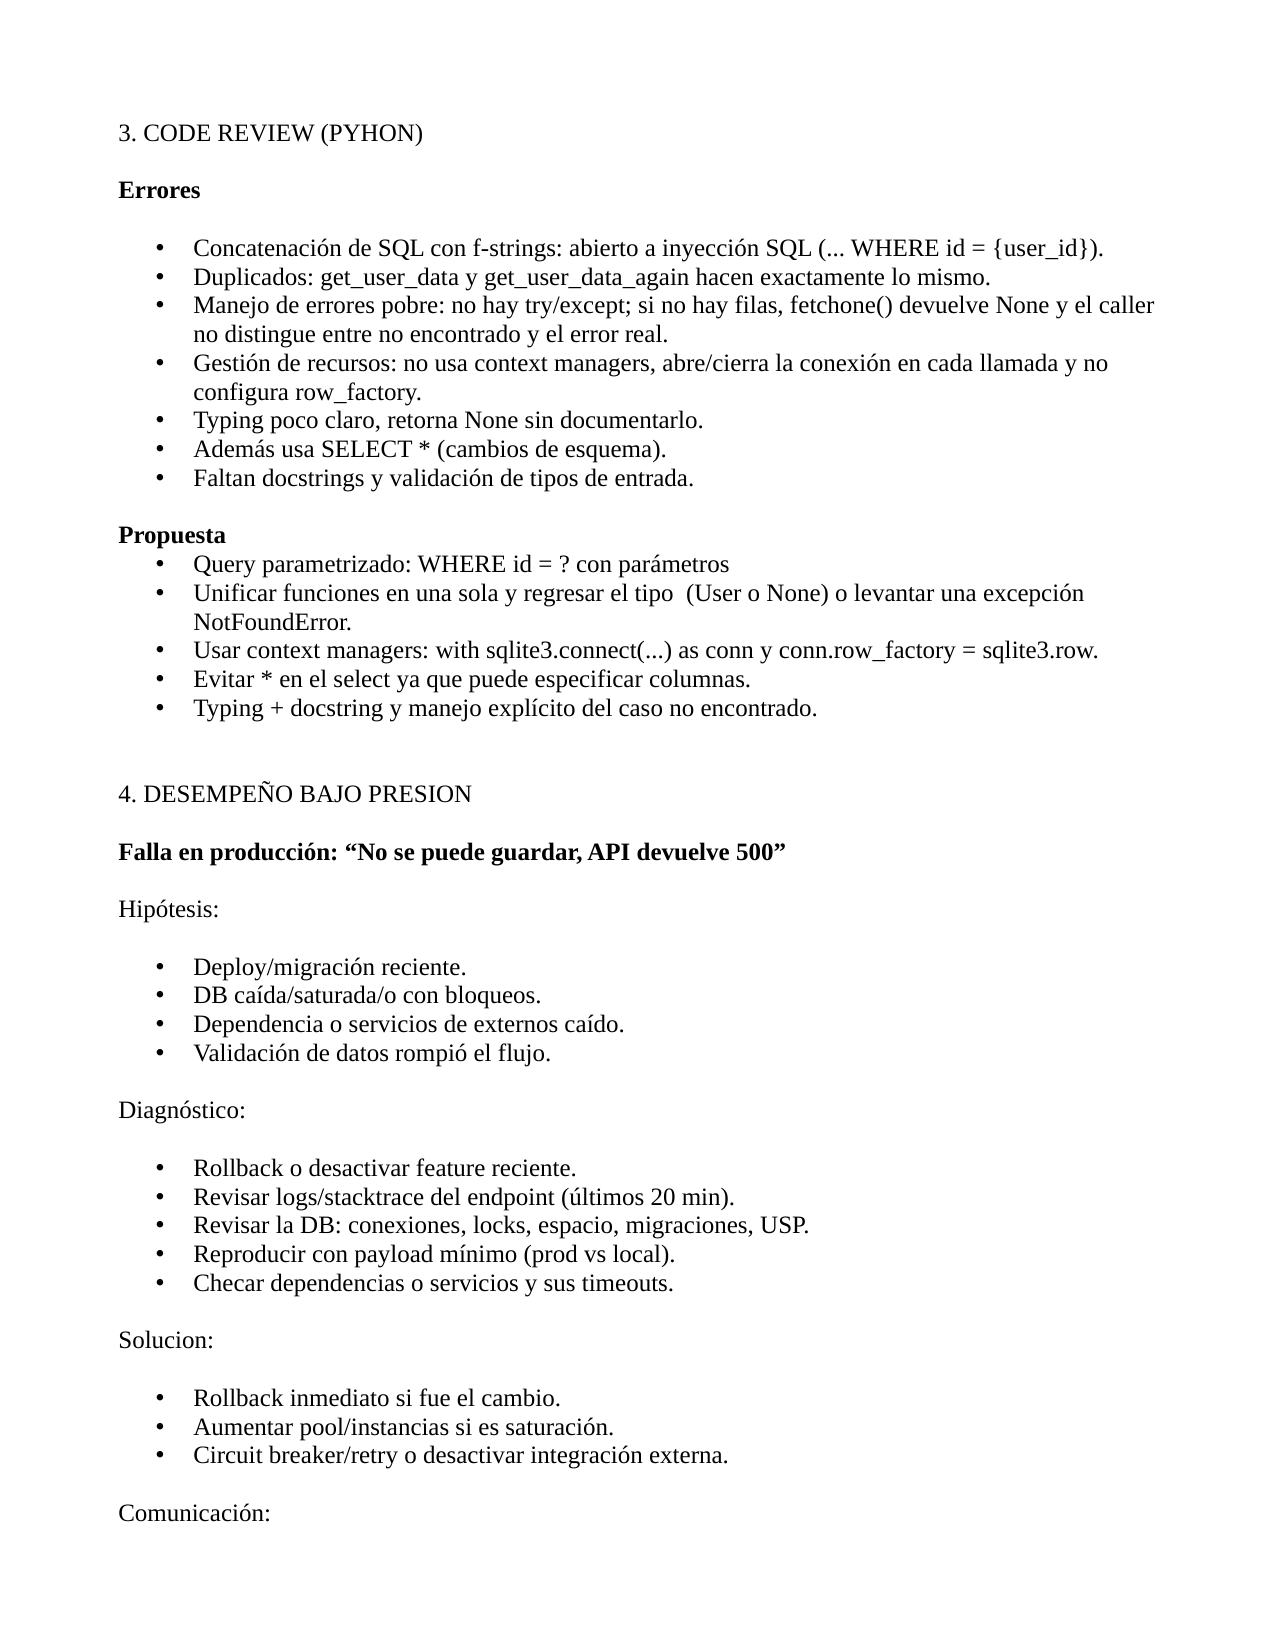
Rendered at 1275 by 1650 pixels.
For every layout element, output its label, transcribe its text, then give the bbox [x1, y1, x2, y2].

list Dependencia o servicios de externos caído. [156, 1009, 1157, 1038]
list Revisar logs/stacktrace del endpoint (últimos 20 min). [156, 1182, 1157, 1211]
list Aumentar pool/instancias si es saturación. [156, 1412, 1157, 1441]
list Circuit breaker/retry o desactivar integración externa. [156, 1441, 1157, 1469]
text Falla en producción: “No se puede guardar, API devuelve 500” [118, 837, 1157, 866]
list Duplicados: get_user_data y get_user_data_again hacen exactamente lo mismo. [156, 262, 1157, 291]
list Unificar funciones en una sola y regresar el tipo (User o None) o levantar una excepción NotFoundError. [156, 578, 1157, 636]
text 4. DESEMPEÑO BAJO PRESION [118, 779, 1157, 808]
list Query parametrizado: WHERE id = ? con parámetros [156, 549, 1157, 578]
text Solucion: [118, 1326, 1157, 1354]
list Además usa SELECT * (cambios de esquema). [156, 434, 1157, 463]
list Typing poco claro, retorna None sin documentarlo. [156, 406, 1157, 434]
text Hipótesis: [118, 894, 1157, 923]
list Validación de datos rompió el flujo. [156, 1038, 1157, 1067]
list Rollback o desactivar feature reciente. [156, 1153, 1157, 1182]
text 3. CODE REVIEW (PYHON) [118, 118, 1157, 147]
list Reproducir con payload mínimo (prod vs local). [156, 1239, 1157, 1268]
list Evitar * en el select ya que puede especificar columnas. [156, 664, 1157, 693]
list DB caída/saturada/o con bloqueos. [156, 981, 1157, 1009]
list Typing + docstring y manejo explícito del caso no encontrado. [156, 693, 1157, 722]
list Usar context managers: with sqlite3.connect(...) as conn y conn.row_factory = sqlite3.row. [156, 636, 1157, 664]
list Gestión de recursos: no usa context managers, abre/cierra la conexión en cada llamada y no configura row_factory. [156, 348, 1157, 406]
list Manejo de errores pobre: no hay try/except; si no hay filas, fetchone() devuelve None y el caller no distingue entre no encontrado y el error real. [156, 291, 1157, 348]
text Propuesta [118, 521, 1157, 549]
text Diagnóstico: [118, 1096, 1157, 1124]
list Rollback inmediato si fue el cambio. [156, 1383, 1157, 1412]
list Faltan docstrings y validación de tipos de entrada. [156, 463, 1157, 492]
list Checar dependencias o servicios y sus timeouts. [156, 1268, 1157, 1297]
list Concatenación de SQL con f-strings: abierto a inyección SQL (... WHERE id = {user_id}). [156, 233, 1157, 262]
list Revisar la DB: conexiones, locks, espacio, migraciones, USP. [156, 1211, 1157, 1239]
list Deploy/migración reciente. [156, 952, 1157, 981]
text Comunicación: [118, 1498, 1157, 1527]
text Errores [118, 176, 1157, 204]
